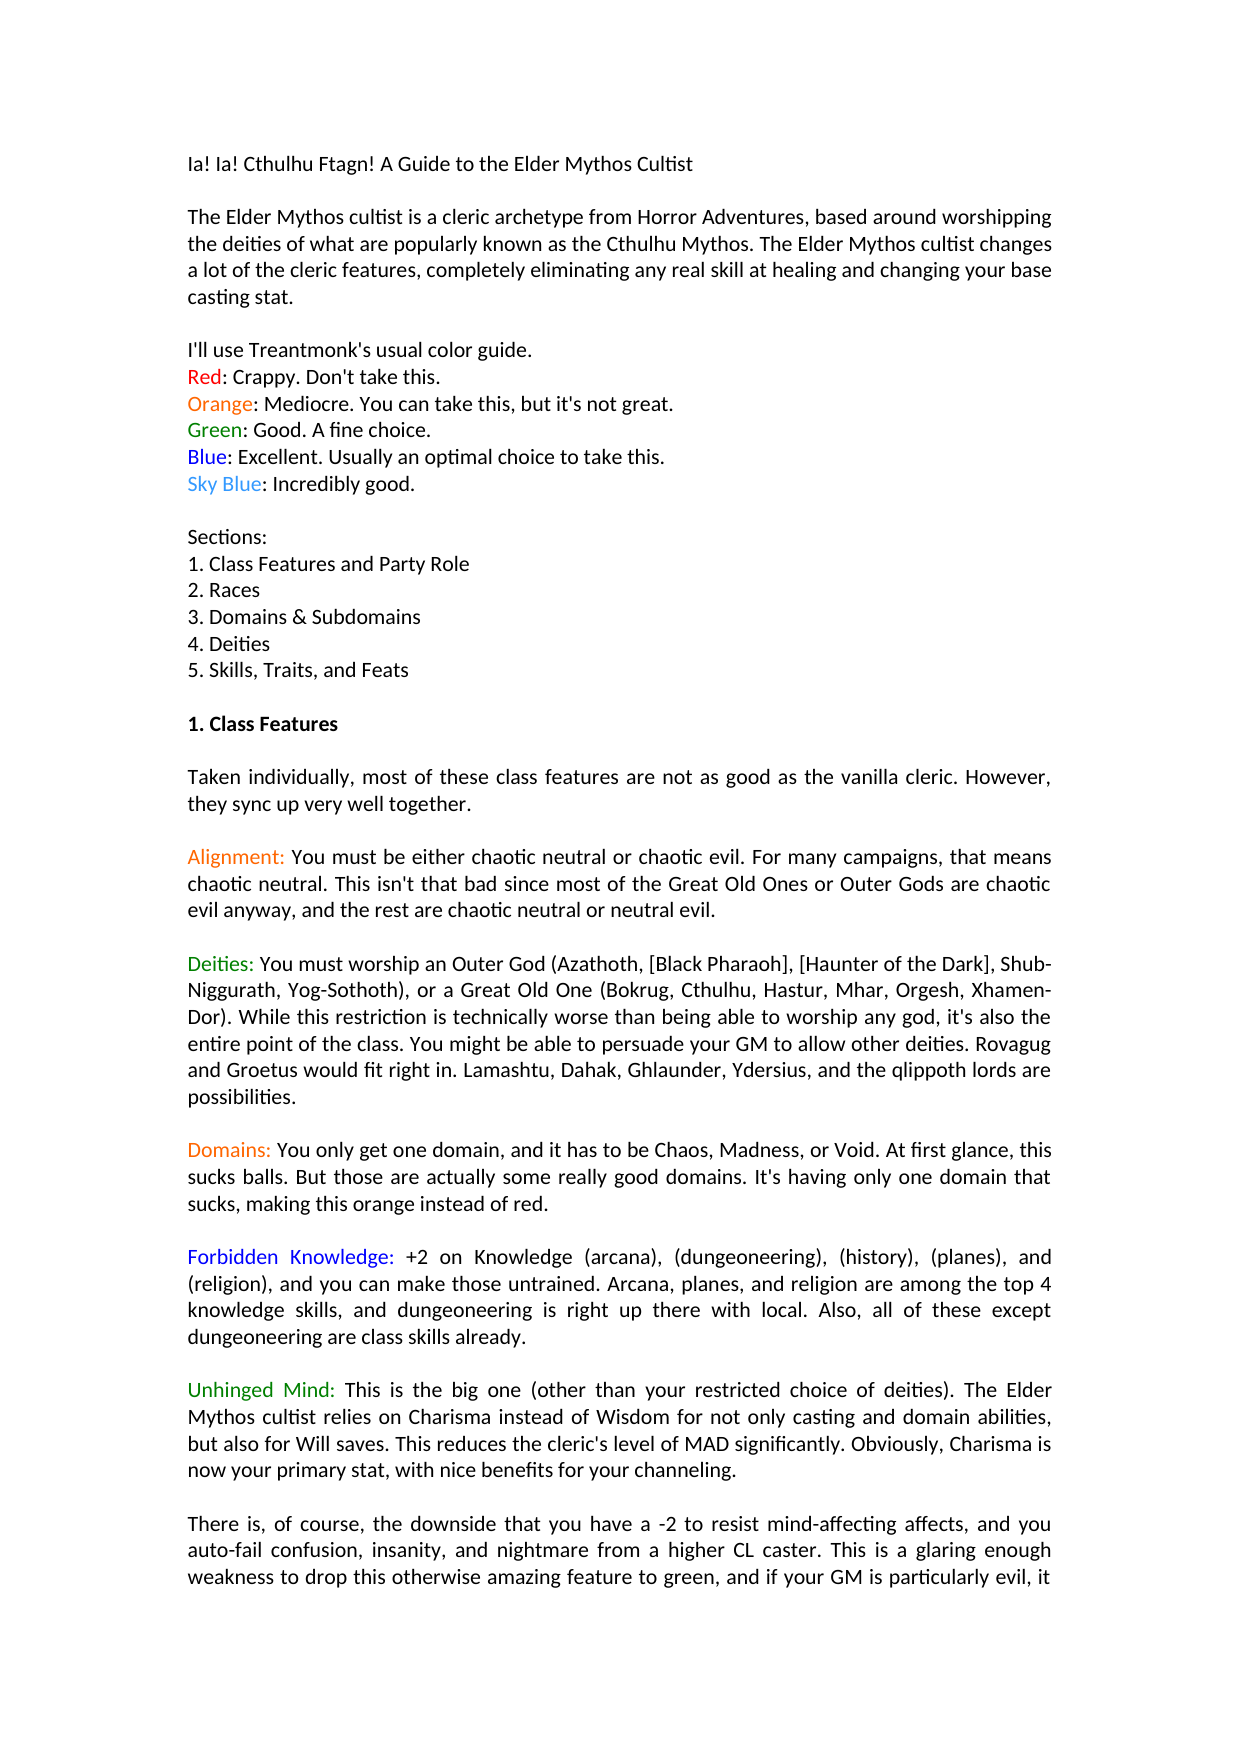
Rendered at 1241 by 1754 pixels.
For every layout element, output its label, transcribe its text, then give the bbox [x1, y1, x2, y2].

text Taken individually, most of these class features are not as good as the vanilla cleric. However, they sync up very well together. [187, 763, 1053, 817]
text Domains: You only get one domain, and it has to be Chaos, Madness, or Void. At first glance, this sucks balls. But those are actually some really good domains. It's having only one domain that sucks, making this orange instead of red. [187, 1137, 1053, 1217]
text 1. Class Features and Party Role [187, 550, 1053, 577]
text Sections: [187, 523, 1053, 550]
text Sky Blue: Incredibly good. [187, 470, 1053, 497]
text Orange: Mediocre. You can take this, but it's not great. [187, 390, 1053, 417]
text Deities: You must worship an Outer God (Azathoth, [Black Pharaoh], [Haunter of the Dark], Shub-Niggurath, Yog-Sothoth), or a Great Old One (Bokrug, Cthulhu, Hastur, Mhar, Orgesh, Xhamen-Dor). While this restriction is technically worse than being able to worship any god, it's also the entire point of the class. You might be able to persuade your GM to allow other deities. Rovagug and Groetus would fit right in. Lamashtu, Dahak, Ghlaunder, Ydersius, and the qlippoth lords are possibilities. [187, 950, 1053, 1110]
text 3. Domains & Subdomains [187, 603, 1053, 630]
text Red: Crappy. Don't take this. [187, 363, 1053, 390]
text Ia! Ia! Cthulhu Ftagn! A Guide to the Elder Mythos Cultist [187, 150, 1053, 177]
text 4. Deities [187, 630, 1053, 657]
text 2. Races [187, 577, 1053, 603]
text Unhinged Mind: This is the big one (other than your restricted choice of deities). The Elder Mythos cultist relies on Charisma instead of Wisdom for not only casting and domain abilities, but also for Will saves. This reduces the cleric's level of MAD significantly. Obviously, Charisma is now your primary stat, with nice benefits for your channeling. [187, 1377, 1053, 1483]
text The Elder Mythos cultist is a cleric archetype from Horror Adventures, based around worshipping the deities of what are popularly known as the Cthulhu Mythos. The Elder Mythos cultist changes a lot of the cleric features, completely eliminating any real skill at healing and changing your base casting stat. [187, 203, 1053, 310]
text 5. Skills, Traits, and Feats [187, 657, 1053, 683]
text There is, of course, the downside that you have a -2 to resist mind-affecting affects, and you auto-fail confusion, insanity, and nightmare from a higher CL caster. This is a glaring enough weakness to drop this otherwise amazing feature to green, and if your GM is particularly evil, it [187, 1510, 1053, 1590]
text Forbidden Knowledge: +2 on Knowledge (arcana), (dungeoneering), (history), (planes), and (religion), and you can make those untrained. Arcana, planes, and religion are among the top 4 knowledge skills, and dungeoneering is right up there with local. Also, all of these except dungeoneering are class skills already. [187, 1243, 1053, 1350]
text I'll use Treantmonk's usual color guide. [187, 337, 1053, 363]
text 1. Class Features [187, 710, 1053, 737]
text Blue: Excellent. Usually an optimal choice to take this. [187, 443, 1053, 470]
text Green: Good. A fine choice. [187, 417, 1053, 443]
text Alignment: You must be either chaotic neutral or chaotic evil. For many campaigns, that means chaotic neutral. This isn't that bad since most of the Great Old Ones or Outer Gods are chaotic evil anyway, and the rest are chaotic neutral or neutral evil. [187, 843, 1053, 923]
